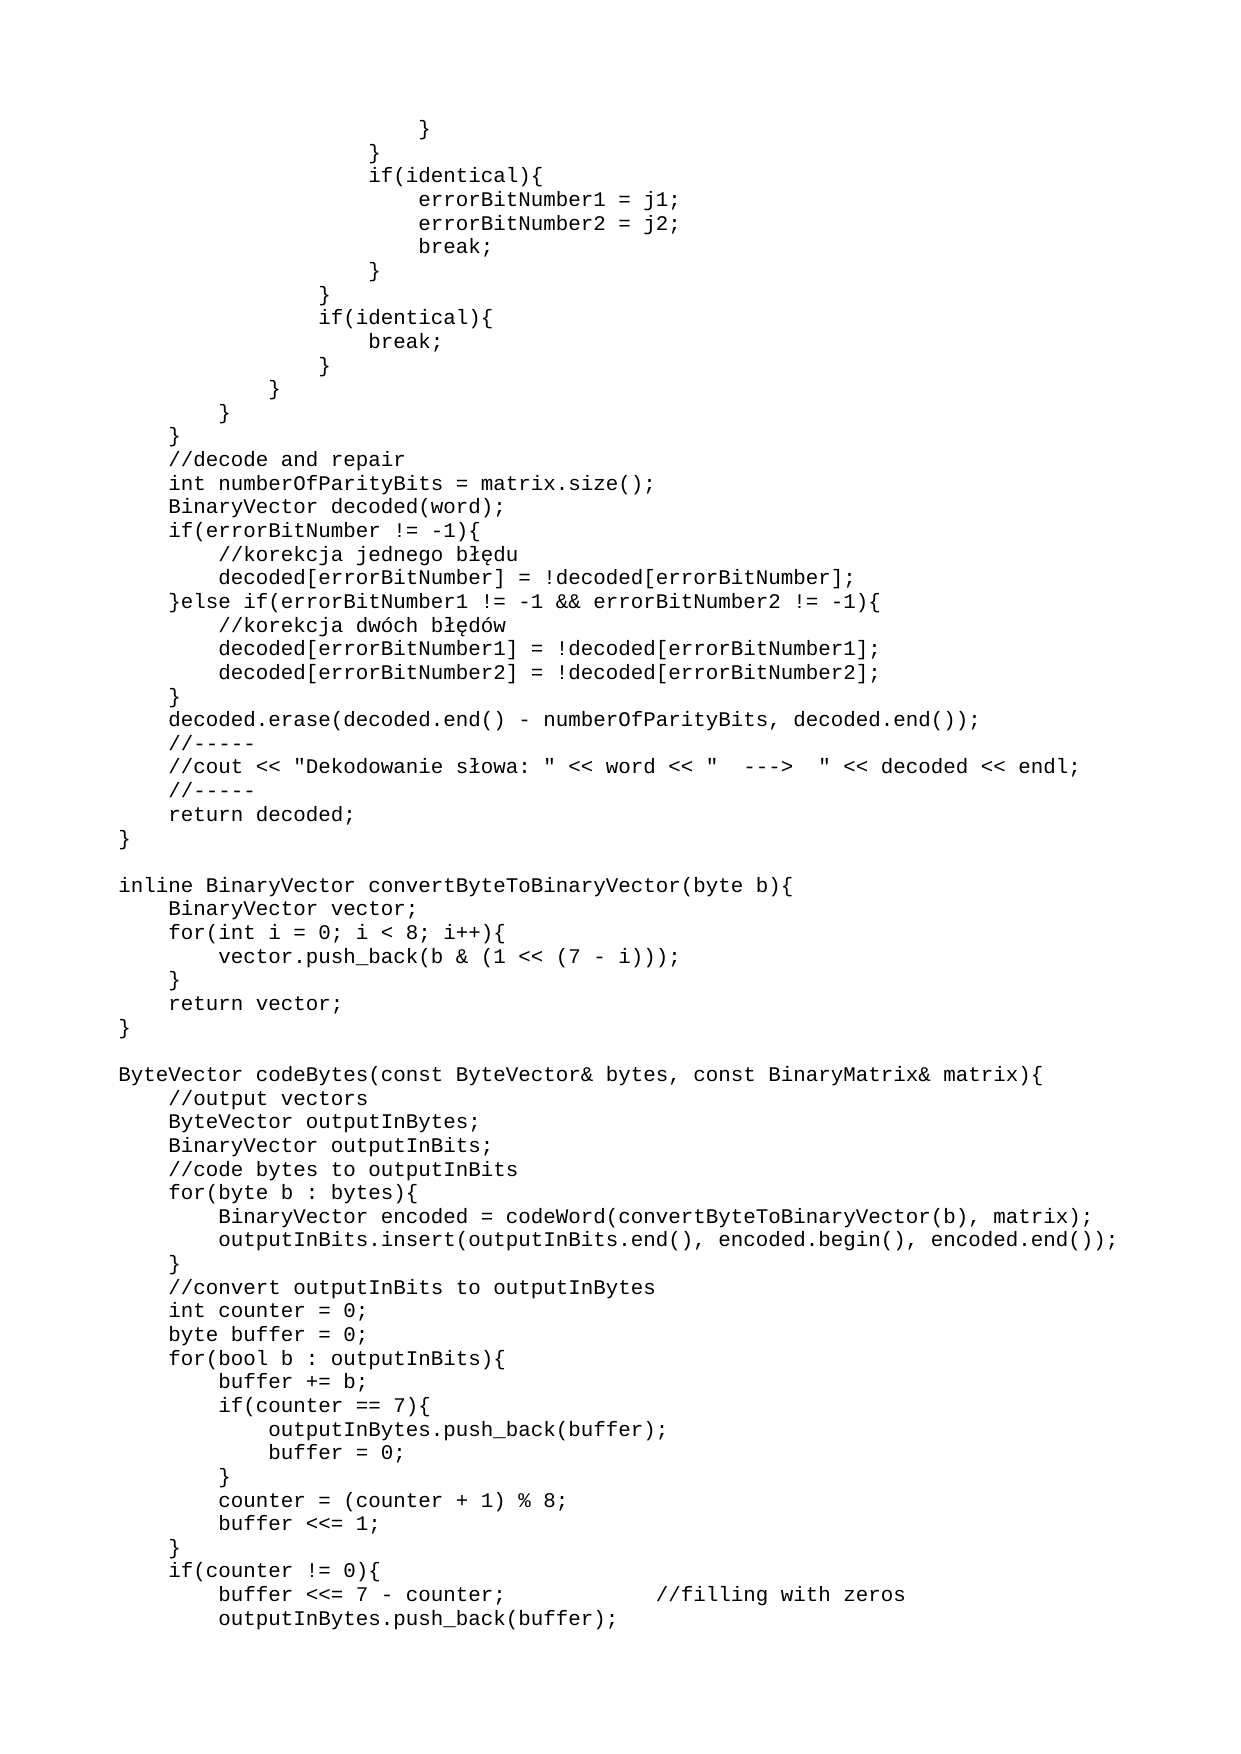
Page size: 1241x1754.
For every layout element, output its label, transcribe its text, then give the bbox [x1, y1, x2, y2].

text } [118, 969, 1122, 993]
text decoded[errorBitNumber2] = !decoded[errorBitNumber2]; [118, 662, 1122, 686]
text } [118, 1466, 1122, 1489]
text //----- [118, 780, 1122, 804]
text //output vectors [118, 1088, 1122, 1111]
text } [118, 686, 1122, 709]
text //korekcja dwóch błędów [118, 615, 1122, 638]
text if(errorBitNumber != -1){ [118, 520, 1122, 544]
text return vector; [118, 993, 1122, 1017]
text outputInBits.insert(outputInBits.end(), encoded.begin(), encoded.end()); [118, 1229, 1122, 1253]
text vector.push_back(b & (1 << (7 - i))); [118, 946, 1122, 969]
text outputInBytes.push_back(buffer); [118, 1608, 1122, 1631]
text } [118, 142, 1122, 165]
text ByteVector outputInBytes; [118, 1111, 1122, 1135]
text BinaryVector outputInBits; [118, 1135, 1122, 1158]
text for(bool b : outputInBits){ [118, 1348, 1122, 1371]
text } [118, 1017, 1122, 1040]
text counter = (counter + 1) % 8; [118, 1489, 1122, 1513]
text } [118, 118, 1122, 142]
text } [118, 260, 1122, 284]
text int numberOfParityBits = matrix.size(); [118, 473, 1122, 496]
text buffer <<= 7 - counter; //filling with zeros [118, 1584, 1122, 1608]
text //cout << "Dekodowanie słowa: " << word << " ---> " << decoded << endl; [118, 757, 1122, 780]
text decoded[errorBitNumber1] = !decoded[errorBitNumber1]; [118, 638, 1122, 662]
text decoded[errorBitNumber] = !decoded[errorBitNumber]; [118, 567, 1122, 591]
text errorBitNumber2 = j2; [118, 213, 1122, 236]
text if(counter == 7){ [118, 1395, 1122, 1419]
text //decode and repair [118, 449, 1122, 473]
text for(int i = 0; i < 8; i++){ [118, 922, 1122, 946]
text } [118, 827, 1122, 851]
text if(counter != 0){ [118, 1561, 1122, 1584]
text BinaryVector decoded(word); [118, 496, 1122, 520]
text } [118, 402, 1122, 426]
text } [118, 1253, 1122, 1277]
text outputInBytes.push_back(buffer); [118, 1419, 1122, 1442]
text //----- [118, 733, 1122, 757]
text byte buffer = 0; [118, 1324, 1122, 1348]
text //korekcja jednego błędu [118, 544, 1122, 567]
text int counter = 0; [118, 1300, 1122, 1324]
text //convert outputInBits to outputInBytes [118, 1277, 1122, 1300]
text inline BinaryVector convertByteToBinaryVector(byte b){ [118, 875, 1122, 898]
text errorBitNumber1 = j1; [118, 189, 1122, 213]
text } [118, 1537, 1122, 1561]
text buffer += b; [118, 1371, 1122, 1395]
text } [118, 284, 1122, 307]
text buffer = 0; [118, 1442, 1122, 1466]
text decoded.erase(decoded.end() - numberOfParityBits, decoded.end()); [118, 709, 1122, 733]
text }else if(errorBitNumber1 != -1 && errorBitNumber2 != -1){ [118, 591, 1122, 615]
text } [118, 426, 1122, 449]
text ByteVector codeBytes(const ByteVector& bytes, const BinaryMatrix& matrix){ [118, 1064, 1122, 1088]
text break; [118, 236, 1122, 260]
text return decoded; [118, 804, 1122, 827]
text for(byte b : bytes){ [118, 1182, 1122, 1206]
text BinaryVector vector; [118, 898, 1122, 922]
text break; [118, 331, 1122, 354]
text if(identical){ [118, 307, 1122, 331]
text BinaryVector encoded = codeWord(convertByteToBinaryVector(b), matrix); [118, 1206, 1122, 1229]
text } [118, 354, 1122, 378]
text if(identical){ [118, 165, 1122, 189]
text buffer <<= 1; [118, 1513, 1122, 1537]
text //code bytes to outputInBits [118, 1158, 1122, 1182]
text } [118, 378, 1122, 402]
